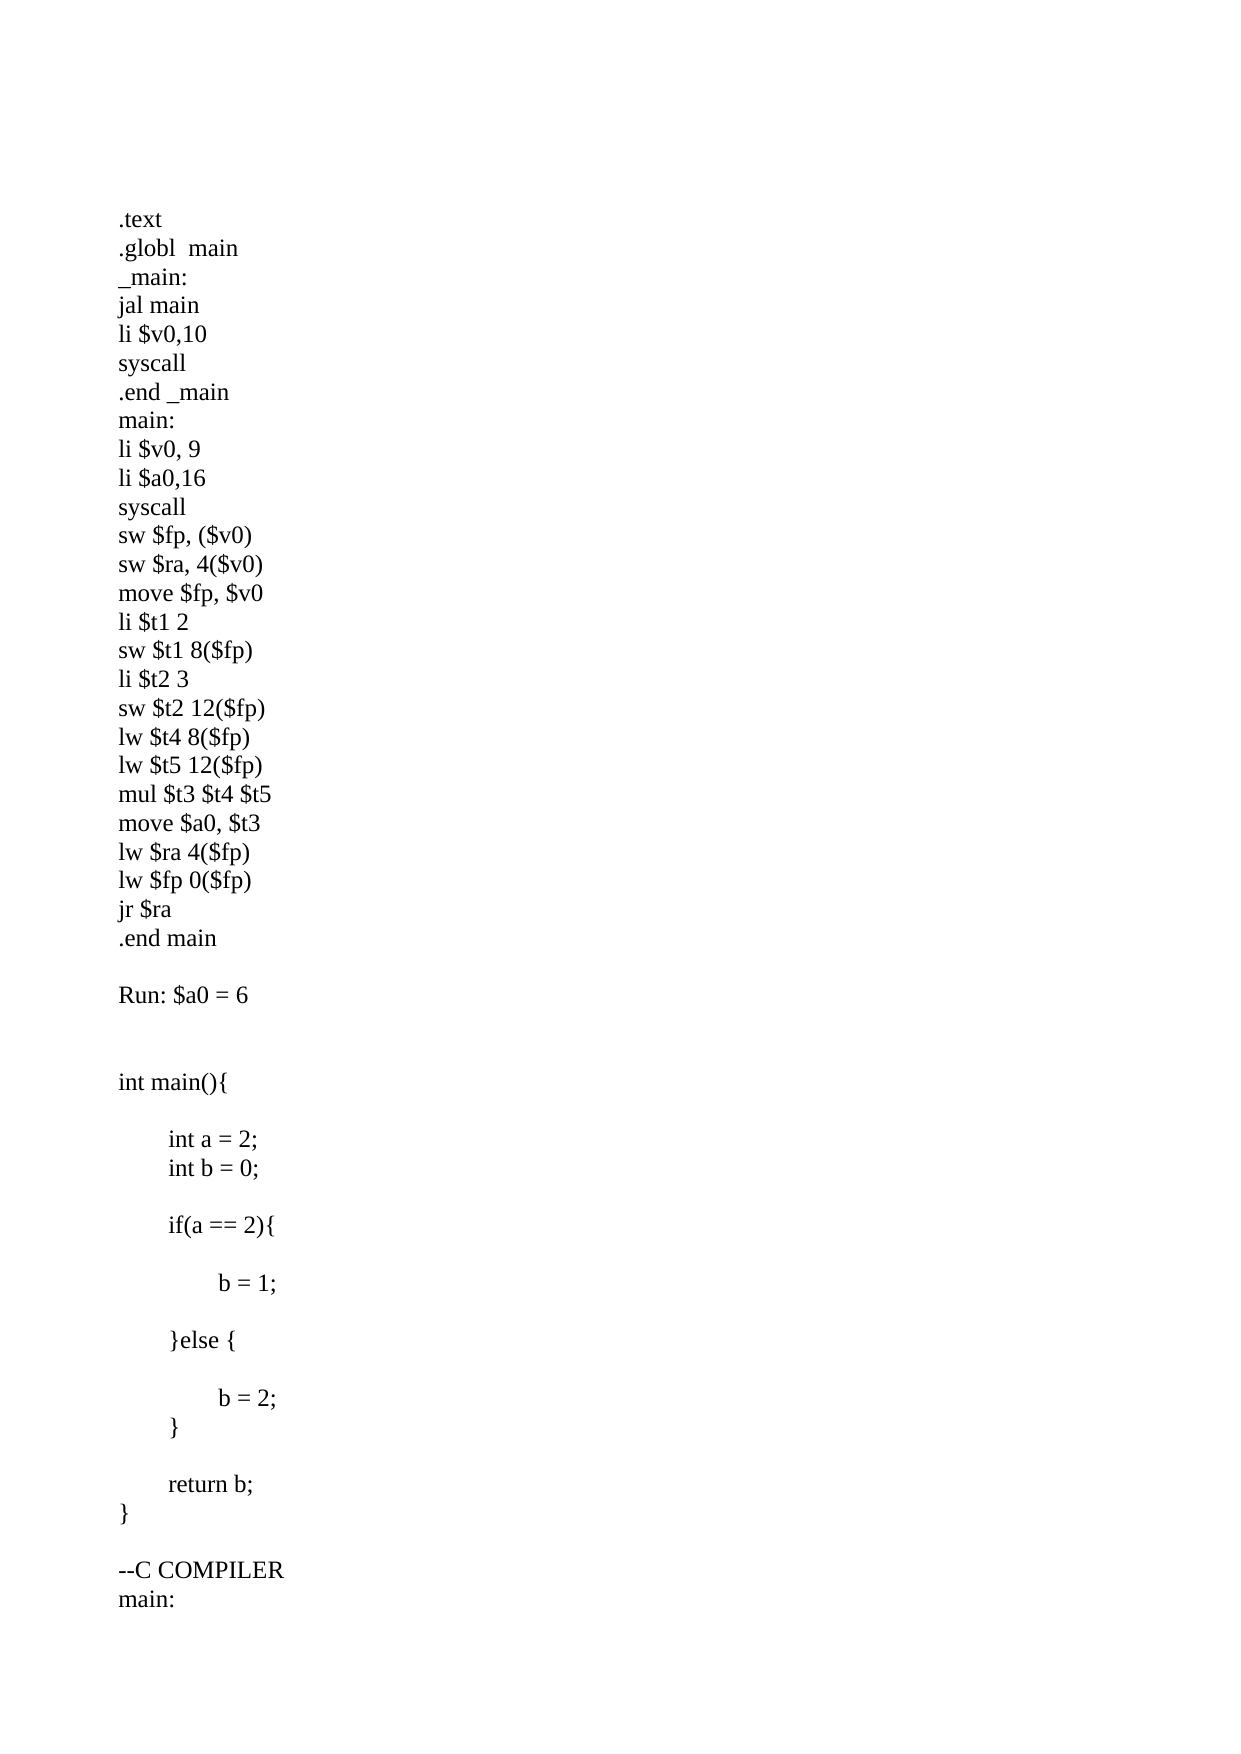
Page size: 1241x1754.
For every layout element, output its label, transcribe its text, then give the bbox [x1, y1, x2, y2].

text li $a0,16 [118, 463, 1122, 492]
text sw $t1 8($fp) [118, 636, 1122, 664]
text move $fp, $v0 [118, 578, 1122, 607]
text .text [118, 204, 1122, 233]
text sw $fp, ($v0) [118, 521, 1122, 549]
text main: [118, 406, 1122, 434]
text li $t1 2 [118, 607, 1122, 636]
text } [118, 1498, 1122, 1527]
text lw $fp 0($fp) [118, 866, 1122, 894]
text lw $t4 8($fp) [118, 722, 1122, 751]
text .end _main [118, 377, 1122, 406]
text .globl main [118, 233, 1122, 262]
text li $t2 3 [118, 664, 1122, 693]
text move $a0, $t3 [118, 808, 1122, 837]
text mul $t3 $t4 $t5 [118, 779, 1122, 808]
text main: [118, 1584, 1122, 1613]
text --C COMPILER [118, 1556, 1122, 1584]
text int a = 2; [118, 1124, 1122, 1153]
text _main: [118, 262, 1122, 291]
text lw $t5 12($fp) [118, 751, 1122, 779]
text .end main [118, 923, 1122, 952]
text jr $ra [118, 894, 1122, 923]
text } [118, 1412, 1122, 1441]
text li $v0, 9 [118, 434, 1122, 463]
text syscall [118, 492, 1122, 521]
text int main(){ [118, 1067, 1122, 1096]
text sw $ra, 4($v0) [118, 549, 1122, 578]
text Run: $a0 = 6 [118, 981, 1122, 1009]
text sw $t2 12($fp) [118, 693, 1122, 722]
text b = 1; [118, 1268, 1122, 1297]
text }else { [118, 1326, 1122, 1354]
text return b; [118, 1469, 1122, 1498]
text jal main [118, 291, 1122, 319]
text if(a == 2){ [118, 1211, 1122, 1239]
text lw $ra 4($fp) [118, 837, 1122, 866]
text syscall [118, 348, 1122, 377]
text b = 2; [118, 1383, 1122, 1412]
text int b = 0; [118, 1153, 1122, 1182]
text li $v0,10 [118, 319, 1122, 348]
